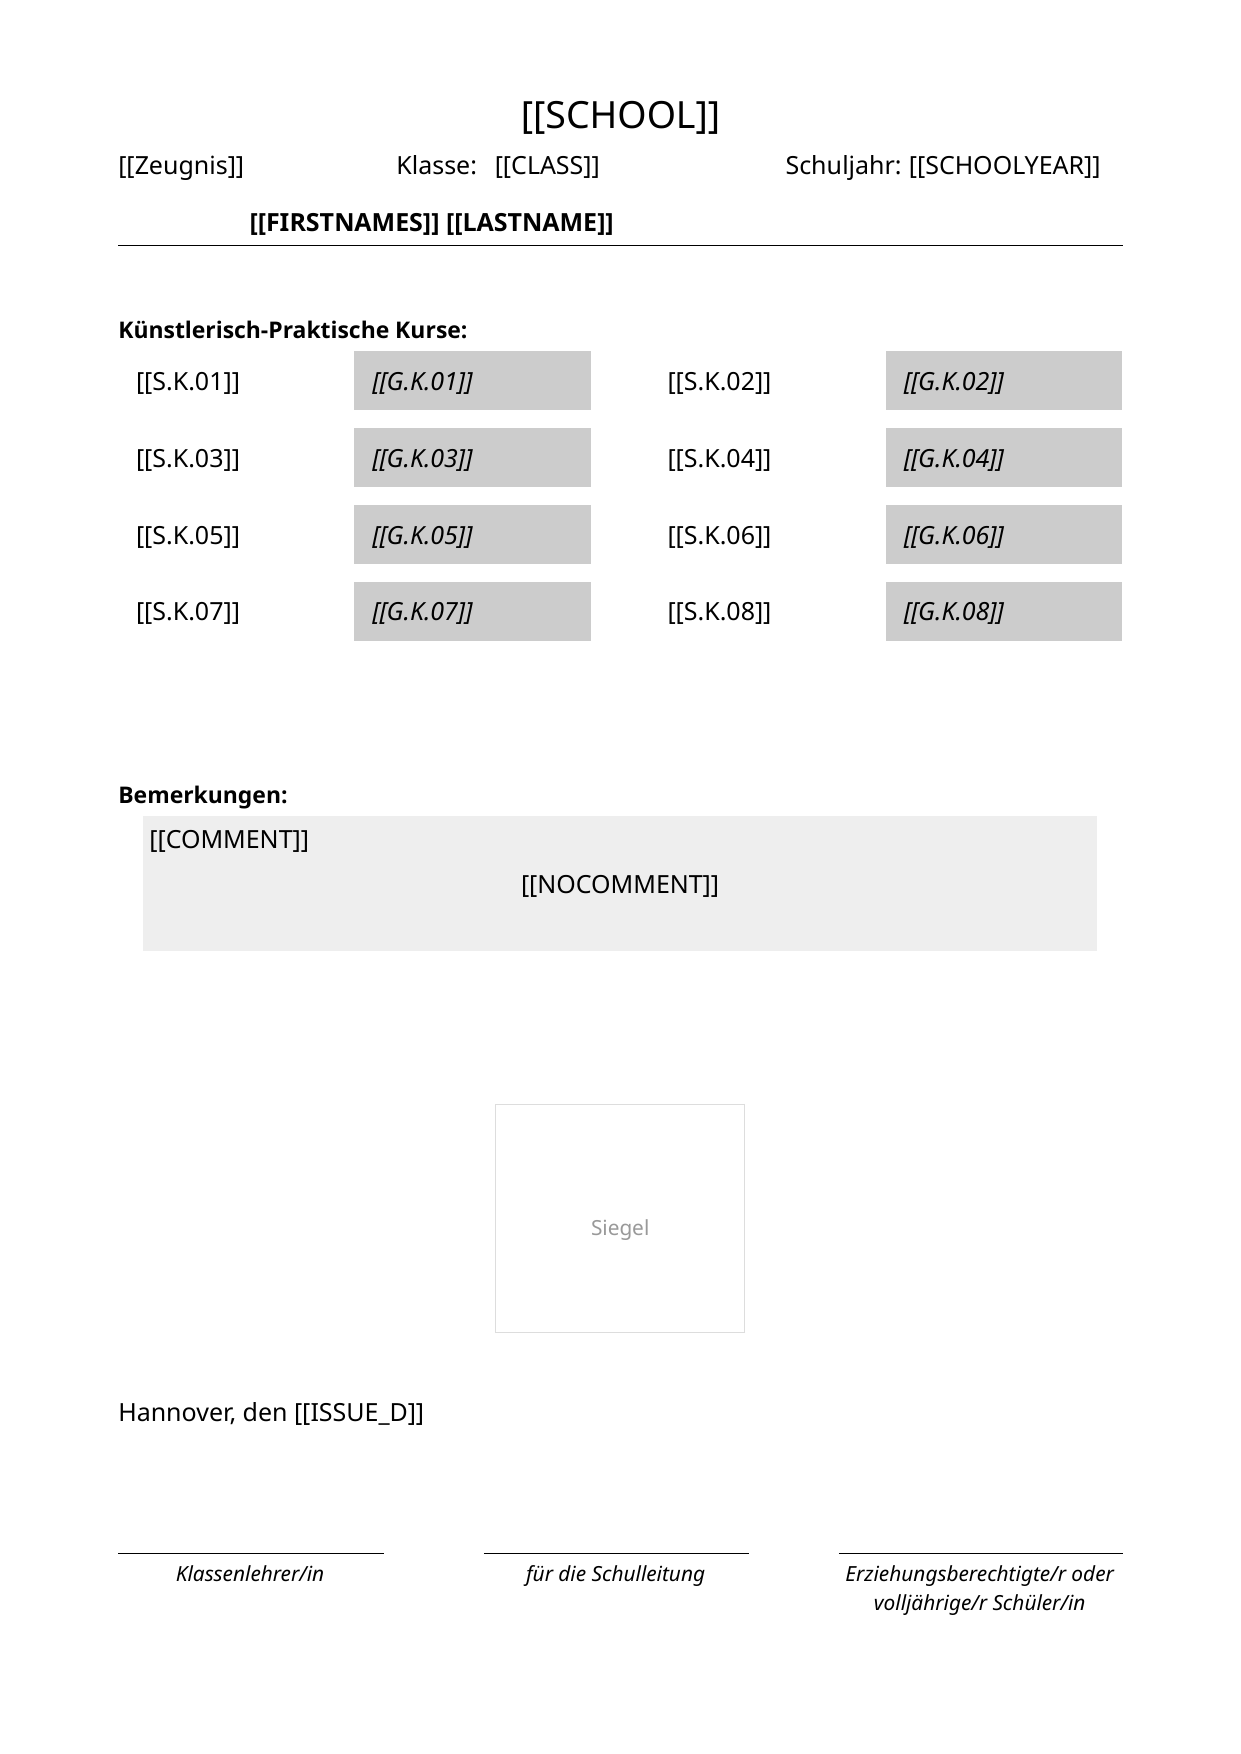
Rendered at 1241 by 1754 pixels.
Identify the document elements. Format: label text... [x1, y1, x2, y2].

table_cell Klassenlehrer/in [118, 1554, 384, 1616]
table_cell [[G.K.05]] [354, 505, 591, 564]
table_header [749, 1429, 839, 1553]
table_header [[G.K.01]] [354, 351, 591, 410]
table_cell [354, 410, 591, 428]
text [[NOCOMMENT]] [521, 867, 719, 901]
table_cell [118, 199, 243, 245]
table_cell [[G.K.04]] [886, 428, 1122, 487]
text Siegel [499, 1213, 741, 1241]
table_cell für die Schulleitung [484, 1554, 749, 1616]
text Künstlerisch-Praktische Kurse: [118, 314, 1122, 345]
table_cell [[S.K.04]] [650, 428, 886, 487]
table_cell [591, 505, 649, 564]
table_cell [[G.K.06]] [886, 505, 1122, 564]
table_header [384, 1429, 484, 1553]
table_cell [[SCHOOLYEAR]] [909, 148, 1123, 182]
table_header [[S.K.01]] [118, 351, 354, 410]
table_cell [118, 487, 354, 505]
table_cell Schuljahr: [785, 148, 909, 182]
table_cell [[G.K.03]] [354, 428, 591, 487]
table_cell [591, 582, 649, 641]
table_cell [354, 487, 591, 505]
table_header [[SCHOOL]] [118, 89, 1123, 148]
table_header [591, 351, 649, 410]
table_cell [118, 564, 354, 582]
table_header [[S.K.02]] [650, 351, 886, 410]
table_header [839, 1429, 1123, 1553]
table_cell [[FIRSTNAMES]] [[LASTNAME]] [244, 199, 1123, 245]
table_cell [650, 487, 886, 505]
table_cell [[S.K.08]] [650, 582, 886, 641]
table_cell [785, 182, 909, 199]
table_cell [[Zeugnis]] [118, 148, 396, 182]
text [[COMMENT]] [149, 822, 1091, 856]
table_cell [[S.K.05]] [118, 505, 354, 564]
table_cell [396, 182, 785, 199]
table_cell [650, 564, 886, 582]
table_cell Klasse: [396, 148, 494, 182]
table_cell Erziehungsberechtigte/r oder volljährige/r Schüler/in [839, 1554, 1123, 1616]
table_cell [909, 182, 1123, 199]
text Bemerkungen: [118, 779, 1122, 810]
table_cell [591, 564, 649, 582]
table_cell [650, 410, 886, 428]
table_cell [749, 1553, 839, 1616]
table_cell [591, 410, 649, 428]
table_header [[G.K.02]] [886, 351, 1122, 410]
table_header [118, 1429, 384, 1553]
table_cell [[S.K.03]] [118, 428, 354, 487]
text Hannover, den [[ISSUE_D]] [118, 1395, 1122, 1429]
table_cell [354, 564, 591, 582]
table_cell [886, 564, 1122, 582]
table_cell [118, 410, 354, 428]
table_header [484, 1429, 749, 1553]
table_cell [[S.K.06]] [650, 505, 886, 564]
table_cell [[CLASS]] [495, 148, 785, 182]
table_cell [591, 428, 649, 487]
table_cell [[G.K.08]] [886, 582, 1122, 641]
table_cell [886, 410, 1122, 428]
table_cell [591, 487, 649, 505]
table_cell [886, 487, 1122, 505]
table_cell [384, 1553, 484, 1616]
table_cell [[G.K.07]] [354, 582, 591, 641]
table_cell [118, 182, 396, 199]
table_cell [[S.K.07]] [118, 582, 354, 641]
